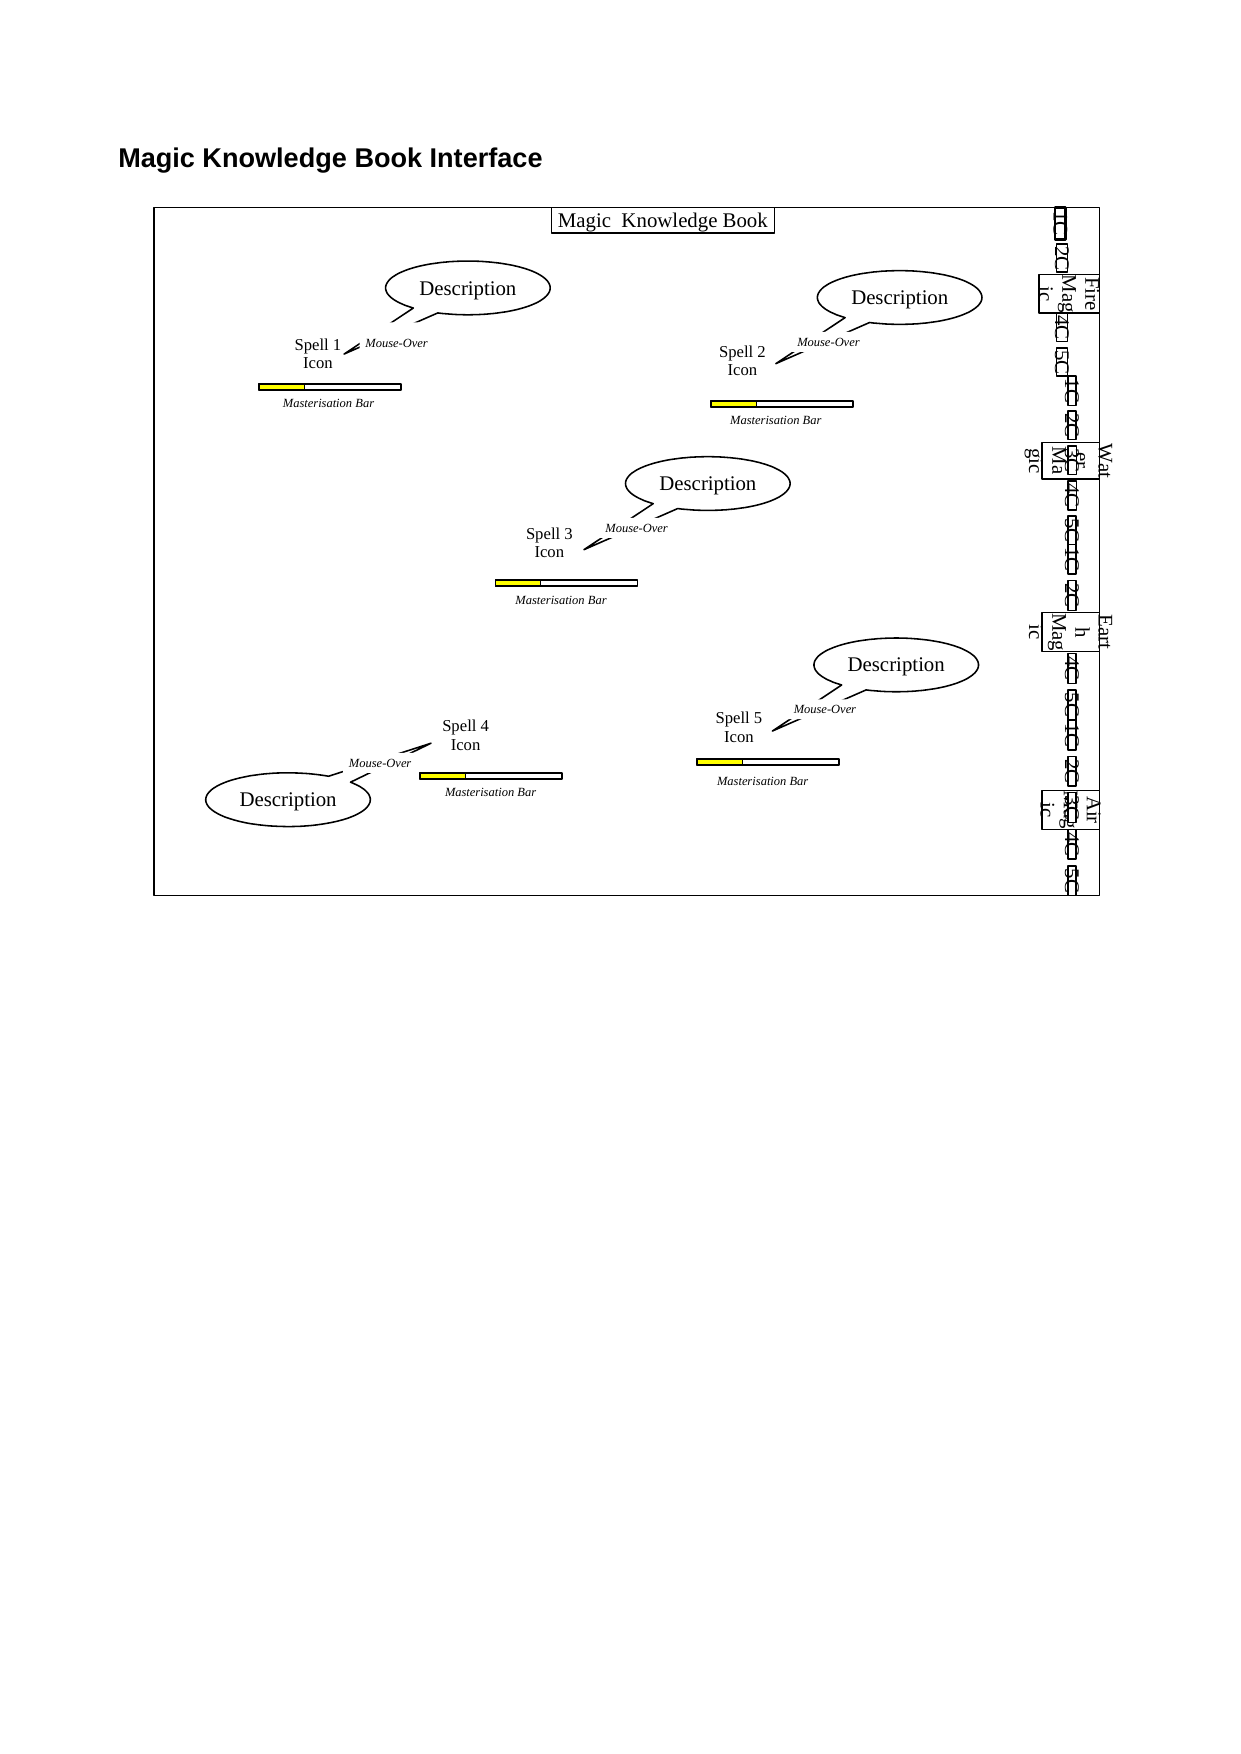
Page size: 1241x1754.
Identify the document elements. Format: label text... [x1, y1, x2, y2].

subtitle Magic Knowledge Book Interface [118, 143, 1122, 173]
